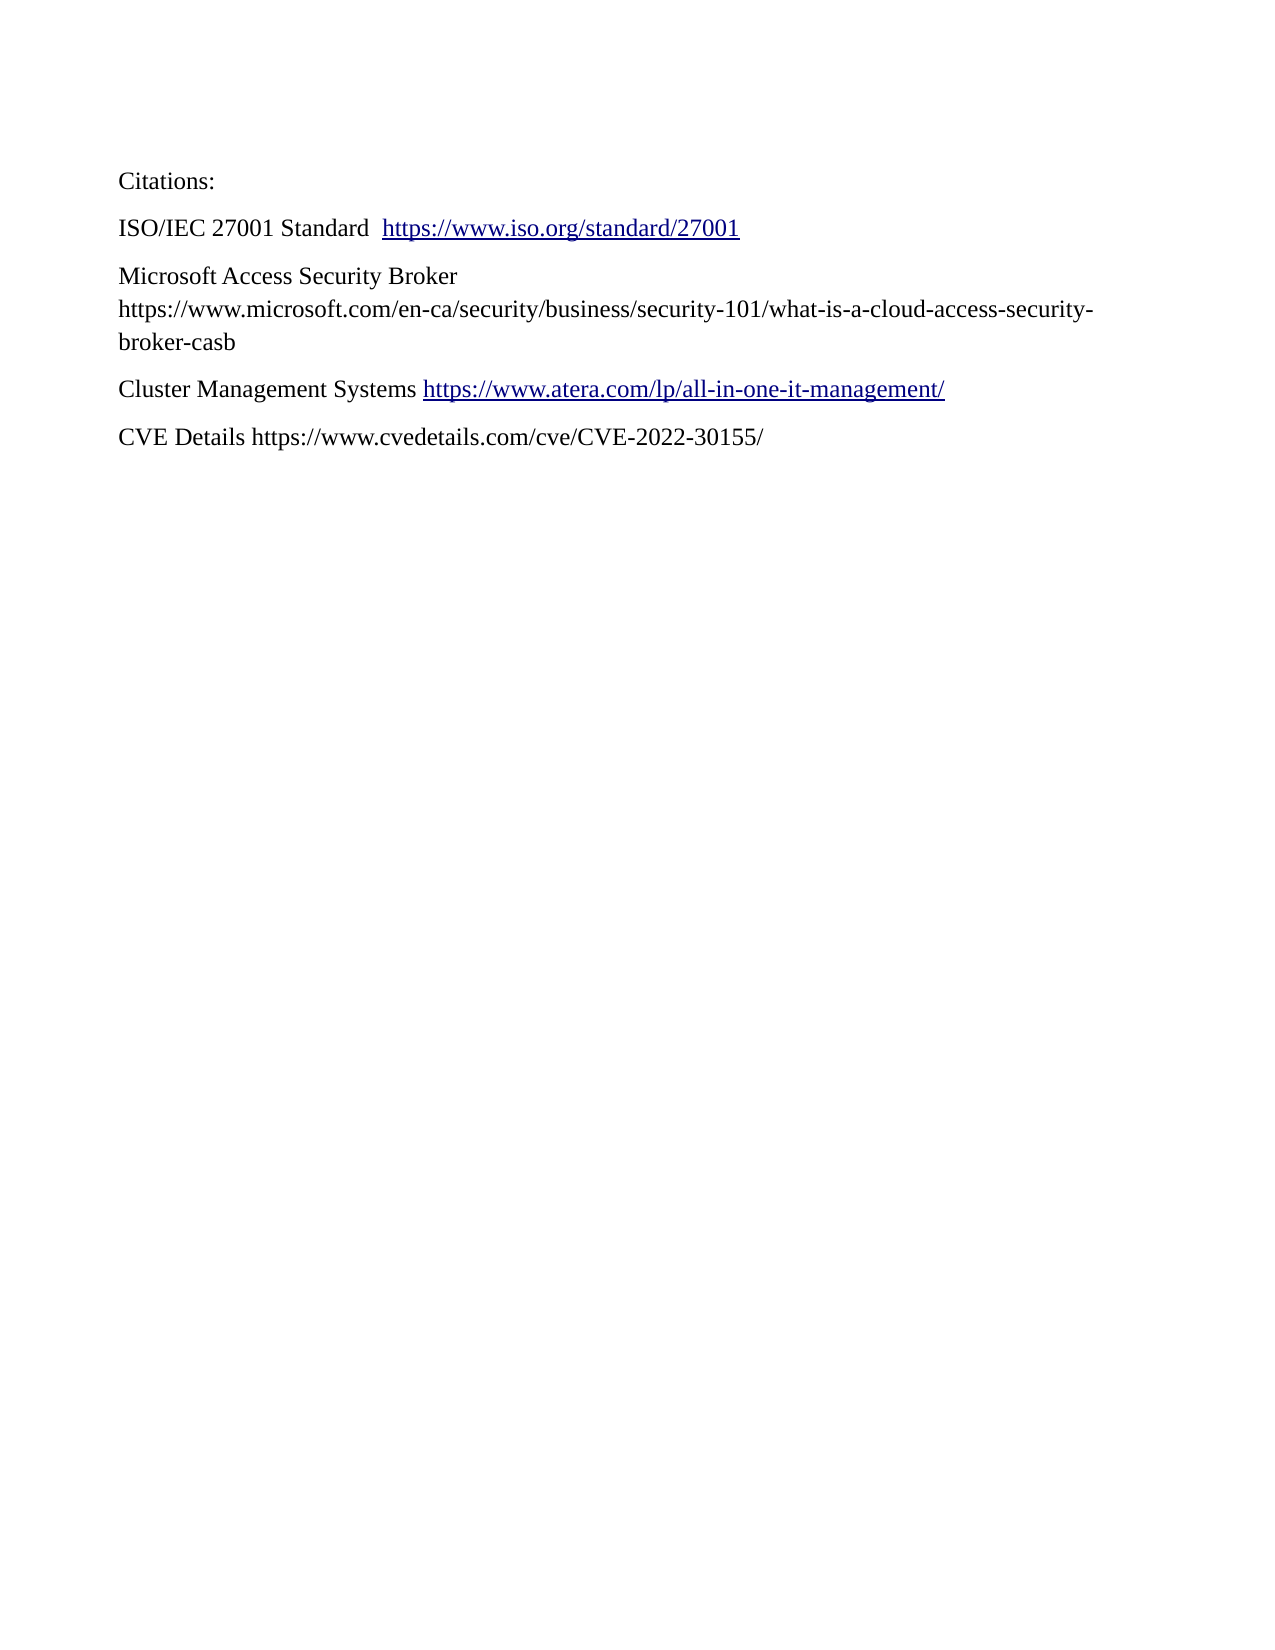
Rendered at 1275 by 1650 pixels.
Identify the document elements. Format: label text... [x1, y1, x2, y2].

text Citations: [118, 166, 1157, 194]
text Cluster Management Systems https://www.atera.com/lp/all-in-one-it-management/ [118, 374, 1157, 403]
text ISO/IEC 27001 Standard https://www.iso.org/standard/27001 [118, 213, 1157, 242]
text Microsoft Access Security Broker https://www.microsoft.com/en-ca/security/business/security-101/what-is-a-cloud-access-security-broker-casb [118, 261, 1157, 356]
text CVE Details https://www.cvedetails.com/cve/CVE-2022-30155/ [118, 422, 1157, 451]
